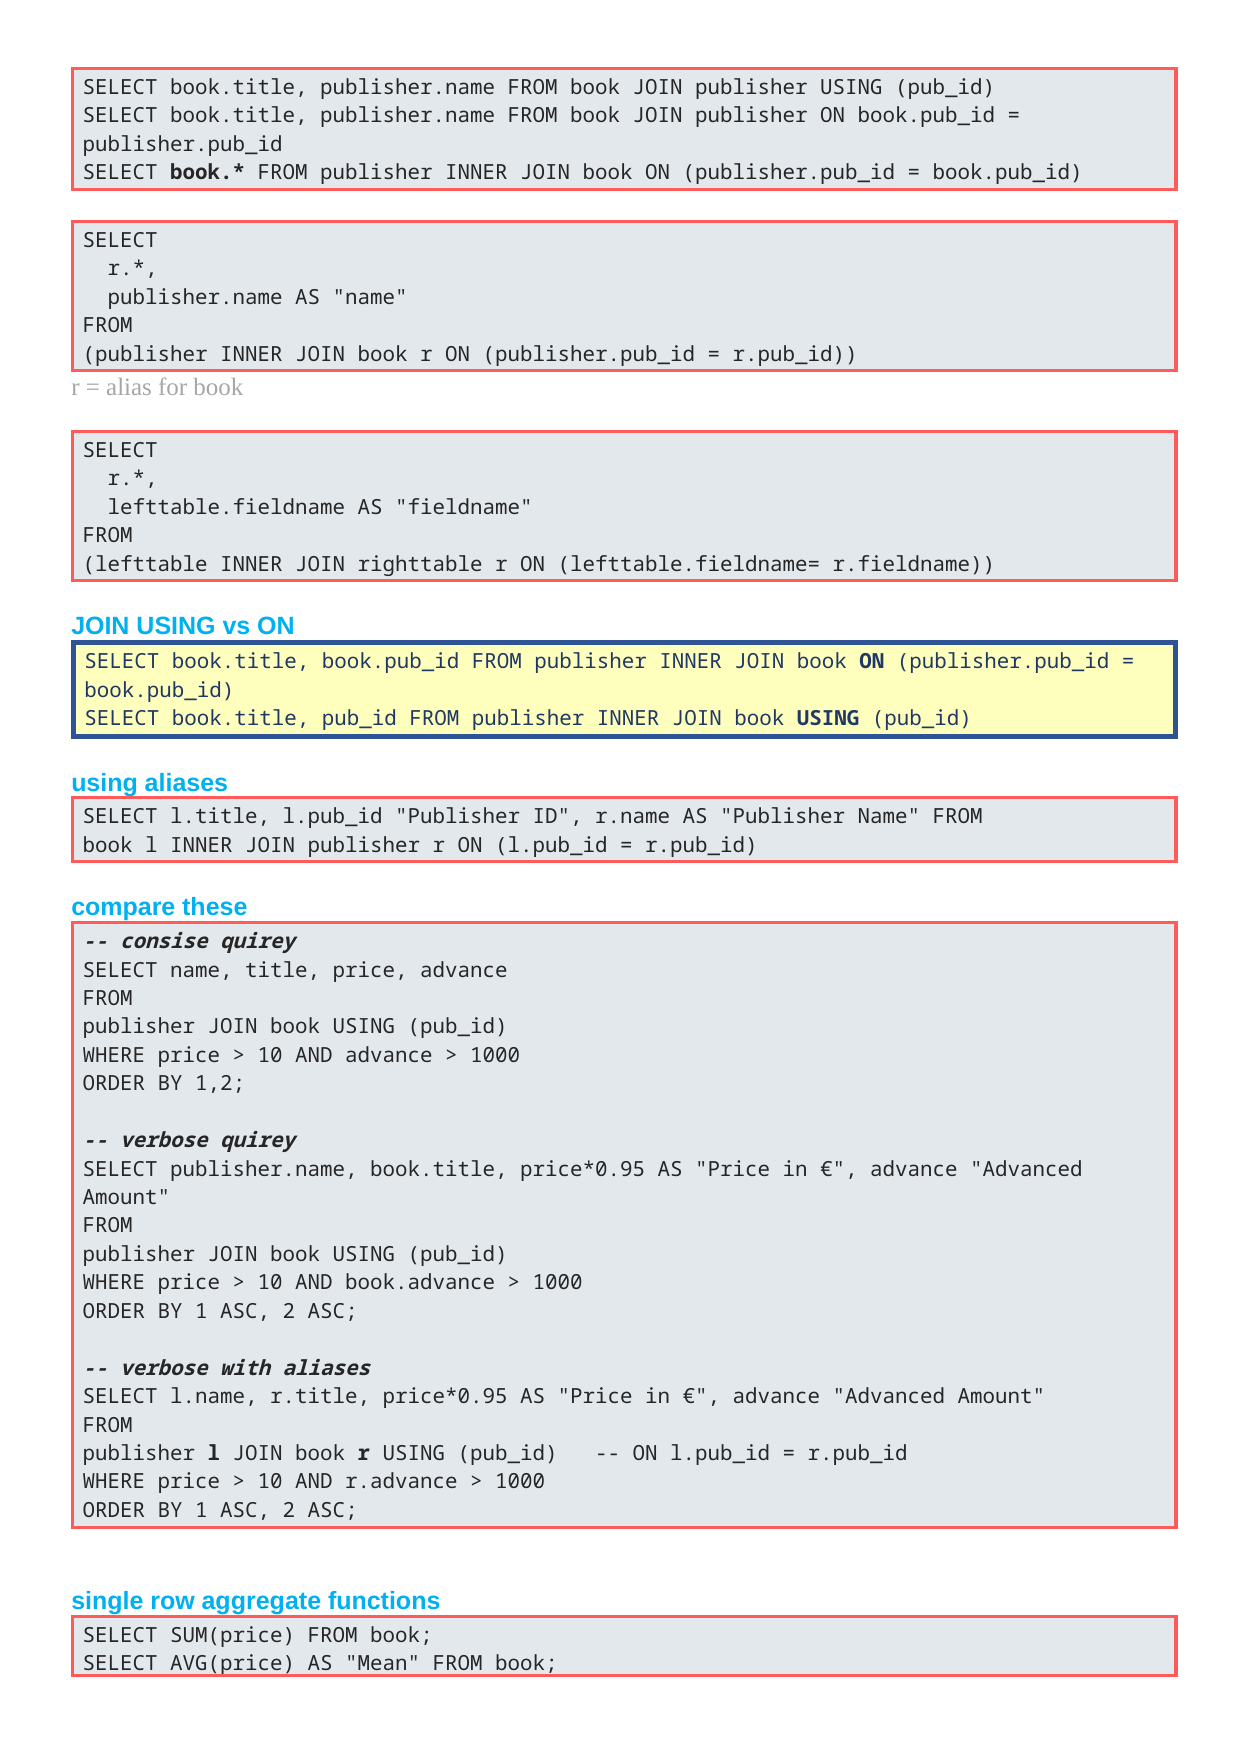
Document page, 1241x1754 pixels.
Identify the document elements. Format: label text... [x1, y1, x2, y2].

text r = alias for book [71, 372, 1178, 401]
title JOIN USING vs ON [71, 611, 1178, 640]
title compare these [71, 892, 1178, 921]
text publisher.name AS "name" [74, 277, 1174, 305]
text -- verbose quirey [74, 1120, 1174, 1148]
text publisher l JOIN book r USING (pub_id) -- ON l.pub_id = r.pub_id [74, 1433, 1174, 1461]
text SELECT AVG(price) AS "Mean" FROM book; [74, 1643, 1174, 1674]
text -- verbose with aliases [74, 1348, 1174, 1376]
text FROM [74, 1205, 1174, 1234]
title using aliases [71, 767, 1178, 796]
text SELECT l.name, r.title, price*0.95 AS "Price in €", advance "Advanced Amount" [74, 1376, 1174, 1404]
text FROM [74, 1404, 1174, 1433]
text SELECT l.title, l.pub_id "Publisher ID", r.name AS "Publisher Name" FROM [74, 799, 1174, 825]
text SELECT [74, 223, 1174, 248]
text SELECT book.title, publisher.name FROM book JOIN publisher ON book.pub_id = publisher.pub_id [74, 95, 1174, 152]
text FROM [74, 515, 1174, 543]
text SELECT book.* FROM publisher INNER JOIN book ON (publisher.pub_id = book.pub_id) [74, 152, 1174, 188]
text r.*, [74, 458, 1174, 487]
text WHERE price > 10 AND r.advance > 1000 [74, 1461, 1174, 1490]
text FROM [74, 305, 1174, 333]
text book l INNER JOIN publisher r ON (l.pub_id = r.pub_id) [74, 825, 1174, 860]
text publisher JOIN book USING (pub_id) [74, 1234, 1174, 1262]
text WHERE price > 10 AND advance > 1000 [74, 1035, 1174, 1063]
text ORDER BY 1 ASC, 2 ASC; [74, 1490, 1174, 1526]
text SELECT name, title, price, advance [74, 949, 1174, 978]
text ORDER BY 1 ASC, 2 ASC; [74, 1291, 1174, 1319]
text WHERE price > 10 AND book.advance > 1000 [74, 1262, 1174, 1291]
text SELECT book.title, publisher.name FROM book JOIN publisher USING (pub_id) [74, 70, 1174, 95]
text (publisher INNER JOIN book r ON (publisher.pub_id = r.pub_id)) [74, 333, 1174, 369]
text FROM [74, 978, 1174, 1006]
text SELECT [74, 433, 1174, 458]
text ORDER BY 1,2; [74, 1063, 1174, 1092]
text (lefttable INNER JOIN righttable r ON (lefttable.fieldname= r.fieldname)) [74, 543, 1174, 579]
text publisher JOIN book USING (pub_id) [74, 1006, 1174, 1035]
text SELECT publisher.name, book.title, price*0.95 AS "Price in €", advance "Advanced Amount" [74, 1148, 1174, 1205]
text r.*, [74, 248, 1174, 277]
text SELECT book.title, book.pub_id FROM publisher INNER JOIN book ON (publisher.pub_id = book.pub_id) [76, 645, 1173, 697]
title single row aggregate functions [71, 1586, 1178, 1615]
text SELECT book.title, pub_id FROM publisher INNER JOIN book USING (pub_id) [76, 697, 1173, 734]
text lefttable.fieldname AS "fieldname" [74, 487, 1174, 515]
text SELECT SUM(price) FROM book; [74, 1618, 1174, 1643]
text -- consise quirey [74, 924, 1174, 949]
